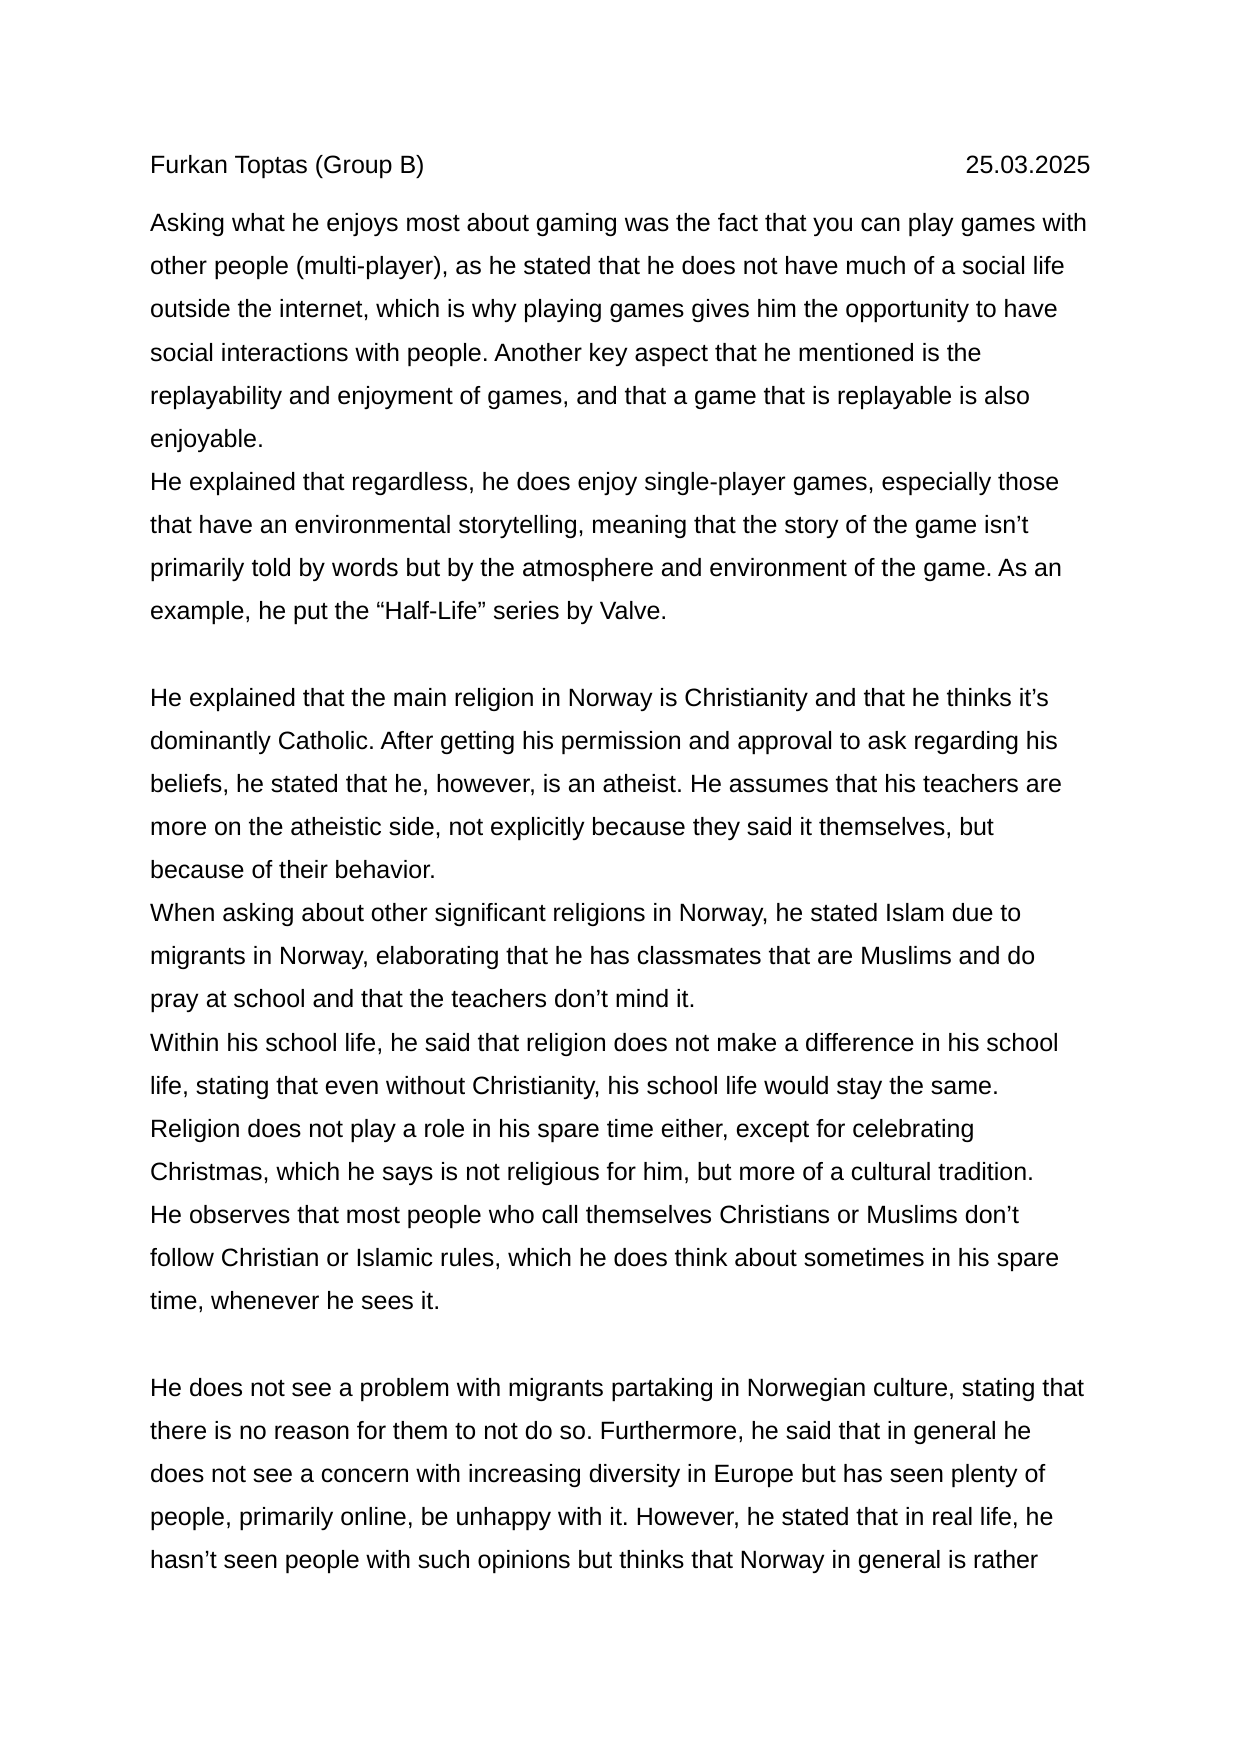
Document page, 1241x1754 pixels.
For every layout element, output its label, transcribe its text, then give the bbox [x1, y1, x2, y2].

text He does not see a problem with migrants partaking in Norwegian culture, stating that there is no reason for them to not do so. Furthermore, he said that in general he does not see a concern with increasing diversity in Europe but has seen plenty of people, primarily online, be unhappy with it. However, he stated that in real life, he hasn’t seen people with such opinions but thinks that Norway in general is rather [150, 1373, 1091, 1574]
text Within his school life, he said that religion does not make a difference in his school life, stating that even without Christianity, his school life would stay the same. [150, 1028, 1091, 1099]
text He explained that the main religion in Norway is Christianity and that he thinks it’s dominantly Catholic. After getting his permission and approval to ask regarding his beliefs, he stated that he, however, is an atheist. He assumes that his teachers are more on the atheistic side, not explicitly because they said it themselves, but because of their behavior. [150, 683, 1091, 884]
text Asking what he enjoys most about gaming was the fact that you can play games with other people (multi-player), as he stated that he does not have much of a social life outside the internet, which is why playing games gives him the opportunity to have social interactions with people. Another key aspect that he mentioned is the replayability and enjoyment of games, and that a game that is replayable is also enjoyable. [150, 208, 1091, 453]
text Religion does not play a role in his spare time either, except for celebrating Christmas, which he says is not religious for him, but more of a cultural tradition. [150, 1114, 1091, 1186]
text He explained that regardless, he does enjoy single-player games, especially those that have an environmental storytelling, meaning that the story of the game isn’t primarily told by words but by the atmosphere and environment of the game. As an example, he put the “Half-Life” series by Valve. [150, 467, 1091, 625]
text When asking about other significant religions in Norway, he stated Islam due to migrants in Norway, elaborating that he has classmates that are Muslims and do pray at school and that the teachers don’t mind it. [150, 898, 1091, 1013]
text He observes that most people who call themselves Christians or Muslims don’t follow Christian or Islamic rules, which he does think about sometimes in his spare time, whenever he sees it. [150, 1200, 1091, 1315]
